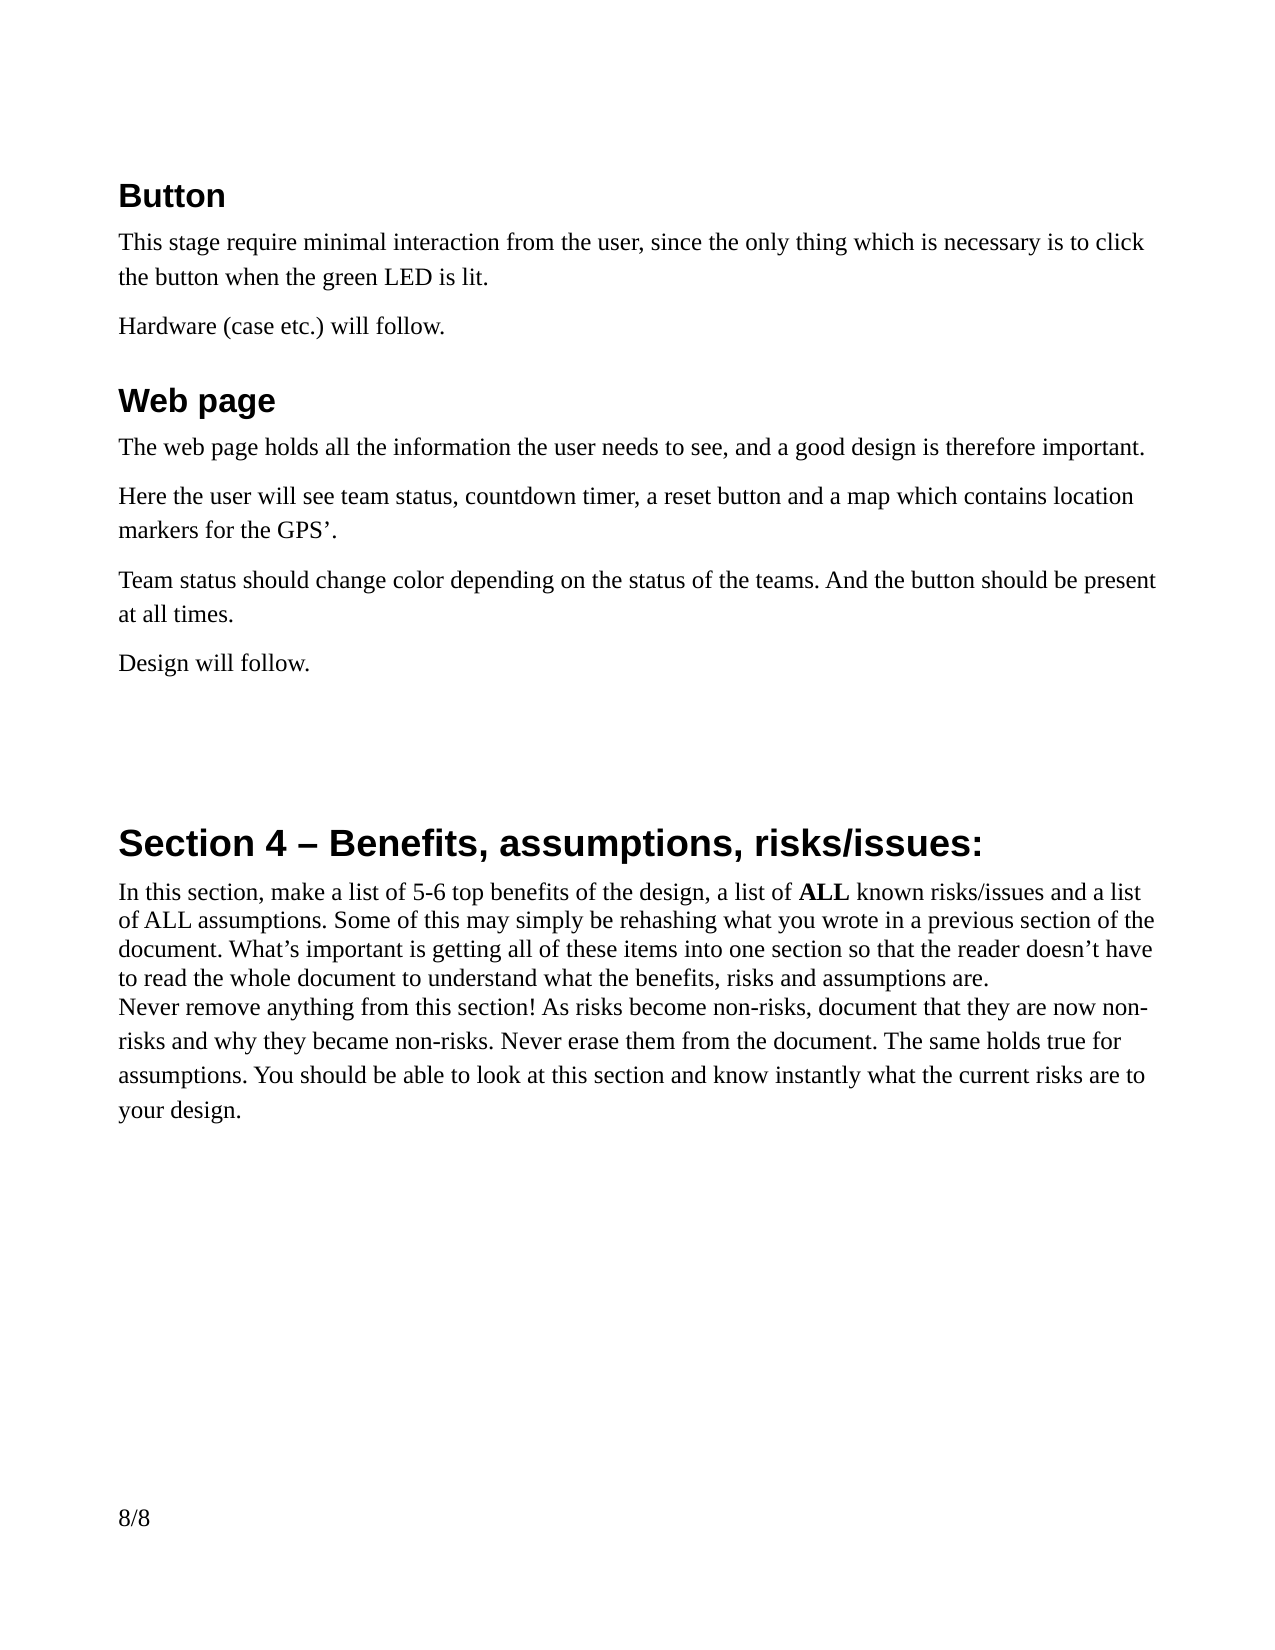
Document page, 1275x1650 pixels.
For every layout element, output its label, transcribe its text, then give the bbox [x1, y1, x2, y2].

text In this section, make a list of 5-6 top benefits of the design, a list of ALL known risks/issues and a list of ALL assumptions. Some of this may simply be rehashing what you wrote in a previous section of the document. What’s important is getting all of these items into one section so that the reader doesn’t have to read the whole document to understand what the benefits, risks and assumptions are. [118, 877, 1157, 992]
subtitle Web page [118, 381, 1157, 419]
text Design will follow. [118, 648, 1157, 677]
text Hardware (case etc.) will follow. [118, 311, 1157, 340]
text The web page holds all the information the user needs to see, and a good design is therefore important. [118, 432, 1157, 461]
text Team status should change color depending on the status of the teams. And the button should be present at all times. [118, 565, 1157, 628]
subtitle Button [118, 176, 1157, 215]
text This stage require minimal interaction from the user, since the only thing which is necessary is to click the button when the green LED is lit. [118, 227, 1157, 291]
text Never remove anything from this section! As risks become non-risks, document that they are now non-risks and why they became non-risks. Never erase them from the document. The same holds true for assumptions. You should be able to look at this section and know instantly what the current risks are to your design. [118, 992, 1157, 1124]
subtitle Section 4 – Benefits, assumptions, risks/issues: [118, 820, 1157, 864]
text Here the user will see team status, countdown timer, a reset button and a map which contains location markers for the GPS’. [118, 481, 1157, 544]
